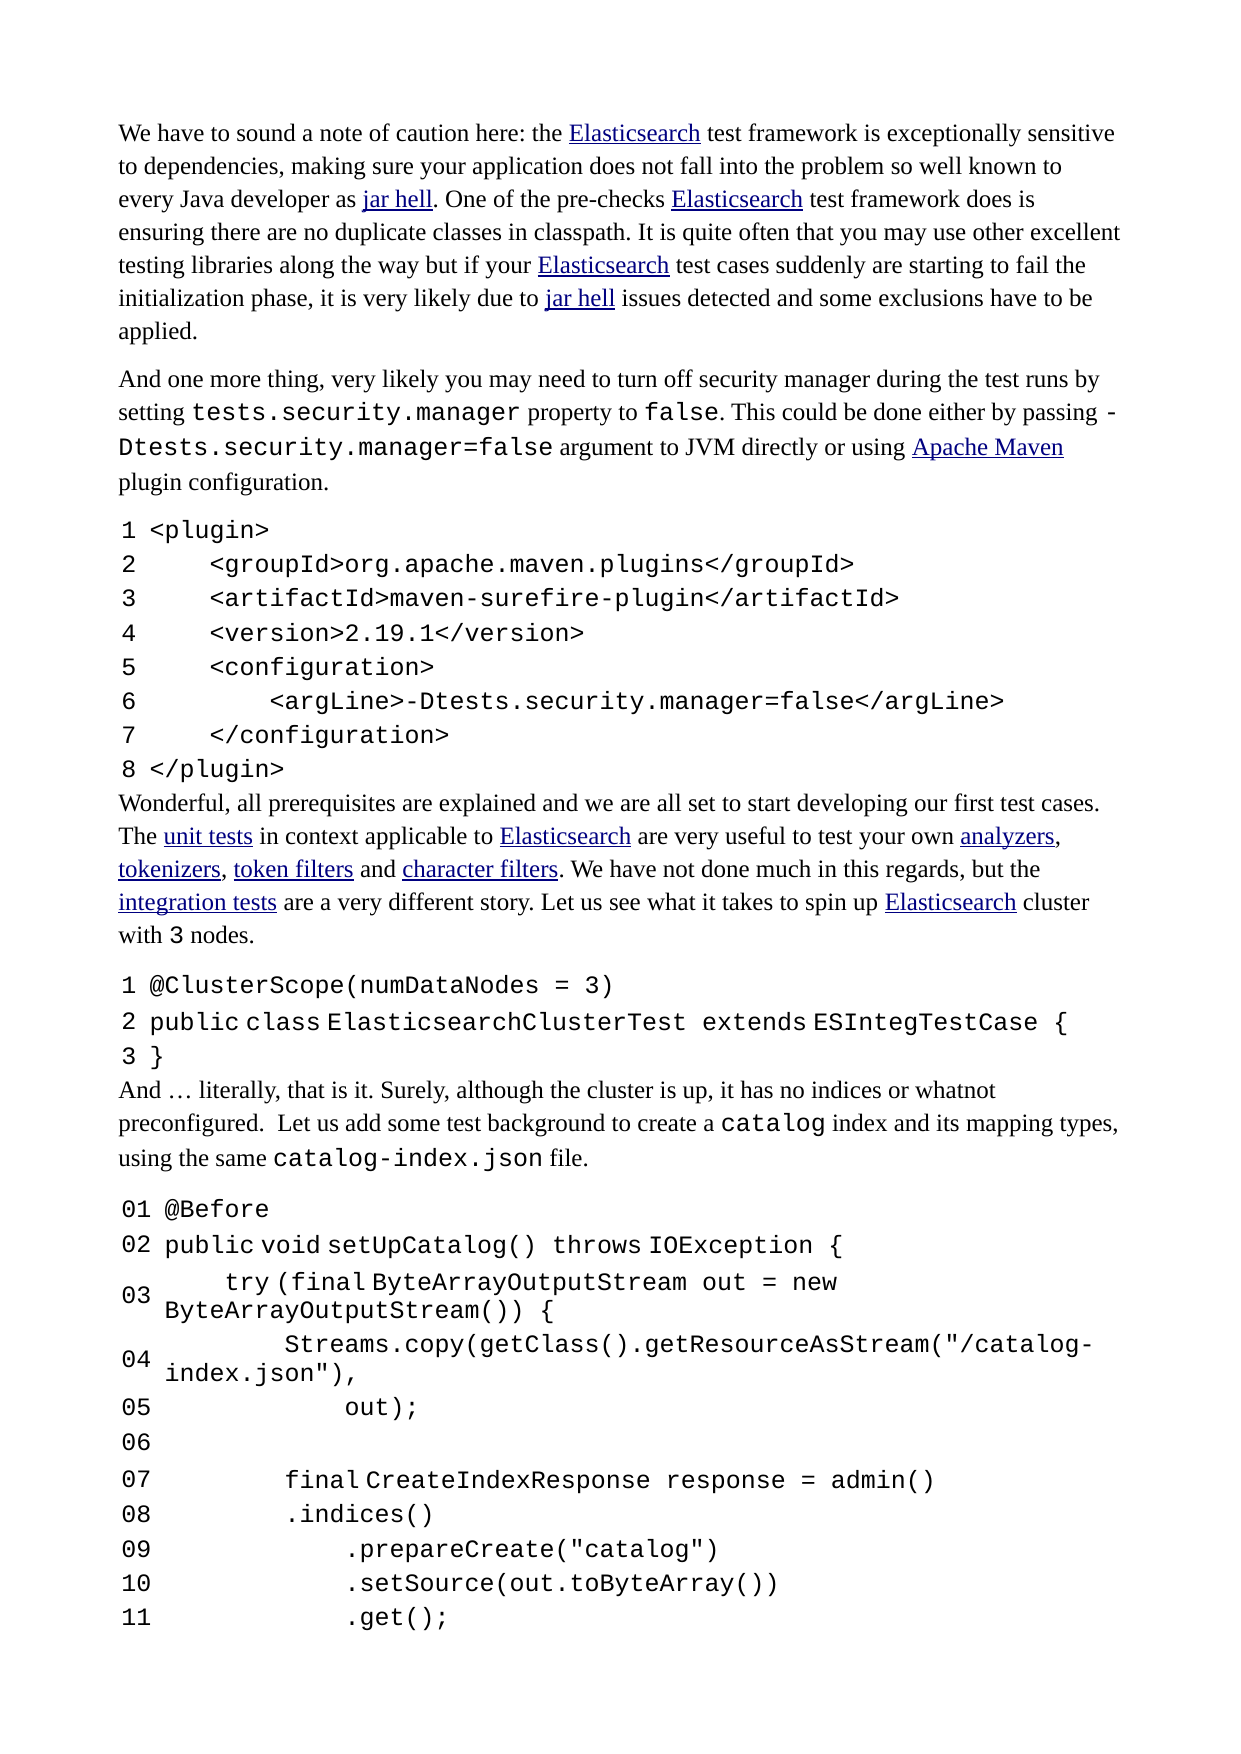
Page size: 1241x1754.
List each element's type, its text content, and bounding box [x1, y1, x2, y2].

table_header 03 [118, 1264, 161, 1329]
table_header </configuration> [146, 720, 466, 754]
table_header 5 [118, 651, 146, 686]
table_header 3 [118, 1041, 146, 1075]
table_header 1 [118, 970, 146, 1004]
table_header <plugin> [146, 515, 283, 549]
table_header } [146, 1041, 178, 1075]
table_header <groupId>org.apache.maven.plugins</groupId> [146, 549, 873, 583]
table_header <version>2.19.1</version> [146, 617, 603, 651]
table_header 08 [118, 1499, 161, 1533]
table_header 1 [118, 515, 146, 549]
table_header <artifactId>maven-surefire-plugin</artifactId> [146, 583, 918, 617]
table_header Streams.copy(getClass().getResourceAsStream("/catalog-index.json"), [161, 1329, 1122, 1392]
table_header 05 [118, 1392, 161, 1426]
table_header [161, 1426, 369, 1462]
table_header @ClusterScope(numDataNodes = 3) [146, 970, 631, 1004]
table_header 02 [118, 1228, 161, 1264]
text We have to sound a note of caution here: the Elasticsearch test framework is exceptionally sensitive to dependencies, making sure your application does not fall into the problem so well known to every Java developer as jar hell. One of the pre-checks Elasticsearch test framework does is ensuring there are no duplicate classes in classpath. It is quite often that you may use other excellent testing libraries along the way but if your Elasticsearch test cases suddenly are starting to fail the initialization phase, it is very likely due to jar hell issues detected and some exclusions have to be applied. [118, 118, 1122, 345]
table_header final CreateIndexResponse response = admin() [161, 1463, 958, 1499]
table_header 2 [118, 549, 146, 583]
table_header 10 [118, 1568, 161, 1602]
table_header @Before [161, 1193, 283, 1227]
table_header </plugin> [146, 754, 298, 788]
table_header public void setUpCatalog() throws IOException { [161, 1228, 860, 1264]
table_header public class ElasticsearchClusterTest extends ESIntegTestCase { [146, 1004, 1085, 1041]
table_header 07 [118, 1463, 161, 1499]
text And one more thing, very likely you may need to turn off security manager during the test runs by setting tests.security.manager property to false. This could be done either by passing -Dtests.security.manager=false argument to JVM directly or using Apache Maven plugin configuration. [118, 364, 1122, 496]
table_header .setSource(out.toByteArray()) [161, 1568, 803, 1602]
text And … literally, that is it. Surely, although the cluster is up, it has no indices or whatnot preconfigured. Let us add some test background to create a catalog index and its mapping types, using the same catalog-index.json file. [118, 1075, 1122, 1174]
table_header 01 [118, 1193, 161, 1227]
table_header try (final ByteArrayOutputStream out = new ByteArrayOutputStream()) { [161, 1264, 1122, 1329]
table_header 11 [118, 1602, 161, 1636]
table_header <argLine>-Dtests.security.manager=false</argLine> [146, 686, 1027, 720]
table_header 09 [118, 1533, 161, 1567]
table_header 4 [118, 617, 146, 651]
text Wonderful, all prerequisites are explained and we are all set to start developing our first test cases. The unit tests in context applicable to Elasticsearch are very useful to test your own analyzers, tokenizers, token filters and character filters. We have not done much in this regards, but the integration tests are a very different story. Let us see what it takes to spin up Elasticsearch cluster with 3 nodes. [118, 788, 1122, 951]
table_header 06 [118, 1426, 161, 1462]
table_header 7 [118, 720, 146, 754]
table_header 8 [118, 754, 146, 788]
table_header .prepareCreate("catalog") [161, 1533, 743, 1567]
table_header .indices() [161, 1499, 454, 1533]
table_header 6 [118, 686, 146, 720]
table_header 3 [118, 583, 146, 617]
table_header .get(); [161, 1602, 471, 1636]
table_header 2 [118, 1004, 146, 1041]
table_header 04 [118, 1329, 161, 1392]
table_header out); [161, 1392, 441, 1426]
table_header <configuration> [146, 651, 451, 686]
